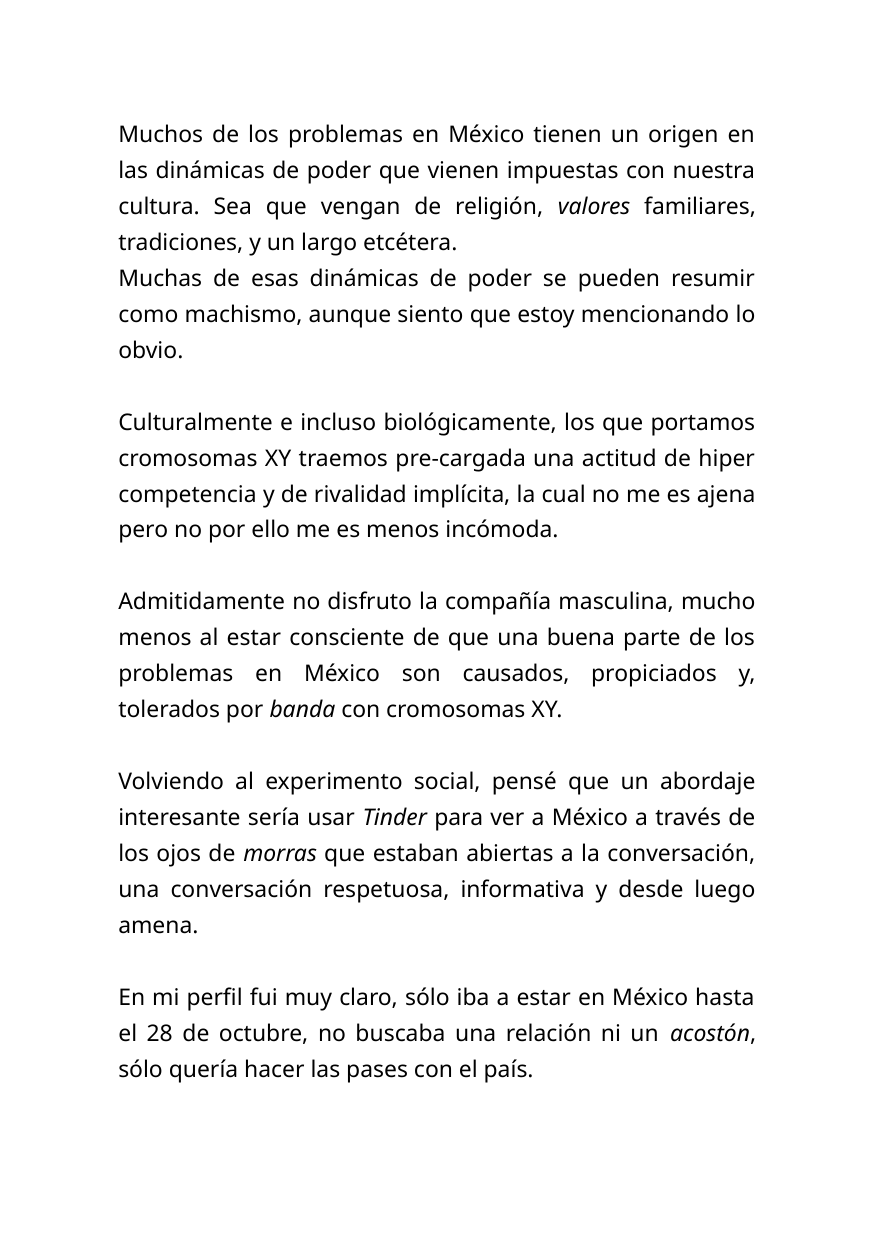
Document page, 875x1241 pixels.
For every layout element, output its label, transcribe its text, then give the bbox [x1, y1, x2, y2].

text Admitidamente no disfruto la compañía masculina, mucho menos al estar consciente de que una buena parte de los problemas en México son causados, propiciados y, tolerados por banda con cromosomas XY. [118, 585, 756, 724]
text Volviendo al experimento social, pensé que un abordaje interesante sería usar Tinder para ver a México a través de los ojos de morras que estaban abiertas a la conversación, una conversación respetuosa, informativa y desde luego amena. [118, 765, 756, 940]
text Muchos de los problemas en México tienen un origen en las dinámicas de poder que vienen impuestas con nuestra cultura. Sea que vengan de religión, valores familiares, tradiciones, y un largo etcétera. [118, 118, 756, 257]
text Muchas de esas dinámicas de poder se pueden resumir como machismo, aunque siento que estoy mencionando lo obvio. [118, 262, 756, 365]
text Culturalmente e incluso biológicamente, los que portamos cromosomas XY traemos pre-cargada una actitud de hiper competencia y de rivalidad implícita, la cual no me es ajena pero no por ello me es menos incómoda. [118, 406, 756, 545]
text En mi perfil fui muy claro, sólo iba a estar en México hasta el 28 de octubre, no buscaba una relación ni un acostón, sólo quería hacer las pases con el país. [118, 981, 756, 1084]
